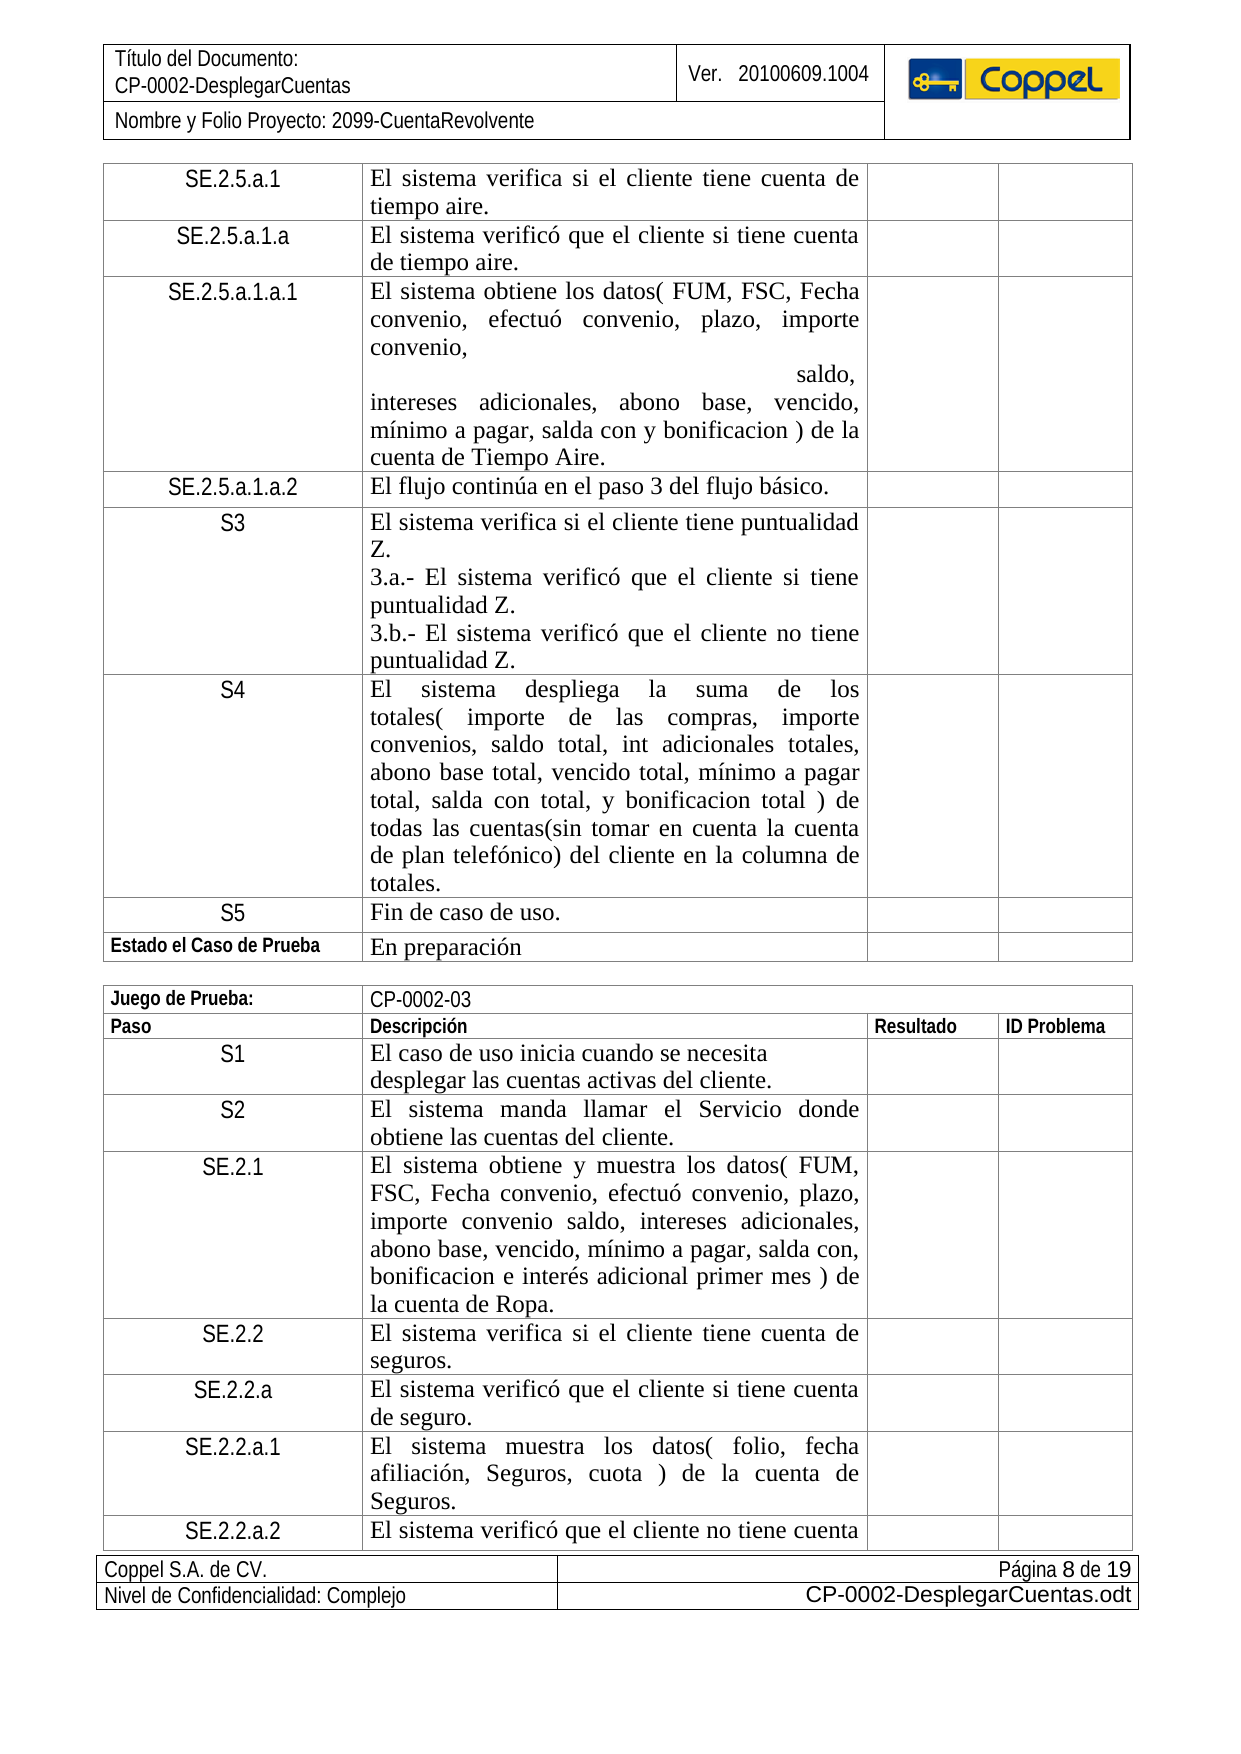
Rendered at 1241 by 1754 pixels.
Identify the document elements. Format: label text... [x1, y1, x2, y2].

table_cell SE.2.5.a.1.a.1 [104, 277, 362, 471]
table_cell [999, 472, 1132, 507]
table_cell [999, 933, 1132, 961]
table_cell SE.2.2.a [104, 1375, 362, 1431]
table_cell [868, 164, 998, 220]
table_cell [868, 1432, 998, 1515]
table_cell El sistema verificó que el cliente si tiene cuenta de tiempo aire. [363, 221, 867, 276]
table_cell [999, 1095, 1132, 1151]
table_cell S2 [104, 1095, 362, 1151]
table_cell Resultado [868, 1014, 998, 1038]
table_cell SE.2.2.a.1 [104, 1432, 362, 1515]
table_cell [999, 1319, 1132, 1374]
table_cell Descripción [363, 1014, 867, 1038]
table_cell Paso [104, 1014, 362, 1038]
table_cell [868, 1375, 998, 1431]
table_cell El sistema verificó que el cliente si tiene cuenta de seguro. [363, 1375, 867, 1431]
table_cell ID Problema [999, 1014, 1132, 1038]
table_cell [868, 1095, 998, 1151]
table_cell S5 [104, 898, 362, 932]
table_cell El flujo continúa en el paso 3 del flujo básico. [363, 472, 867, 507]
table_cell [999, 675, 1132, 897]
table_cell El sistema obtiene los datos( FUM, FSC, Fecha convenio, efectuó convenio, plazo, importe convenio, saldo, intereses adicionales, abono base, vencido, mínimo a pagar, salda con y bonificacion ) de la cuenta de Tiempo Aire. [363, 277, 867, 471]
table_cell El caso de uso inicia cuando se necesita desplegar las cuentas activas del cliente. [363, 1039, 867, 1094]
table_cell [868, 1152, 998, 1318]
table_cell El sistema despliega la suma de los totales( importe de las compras, importe convenios, saldo total, int adicionales totales, abono base total, vencido total, mínimo a pagar total, salda con total, y bonificacion total ) de todas las cuentas(sin tomar en cuenta la cuenta de plan telefónico) del cliente en la columna de totales. [363, 675, 867, 897]
table_cell El sistema obtiene y muestra los datos( FUM, FSC, Fecha convenio, efectuó convenio, plazo, importe convenio saldo, intereses adicionales, abono base, vencido, mínimo a pagar, salda con, bonificacion e interés adicional primer mes ) de la cuenta de Ropa. [363, 1152, 867, 1318]
table_cell El sistema verifica si el cliente tiene cuenta de seguros. [363, 1319, 867, 1374]
table_cell [868, 898, 998, 932]
table_cell SE.2.1 [104, 1152, 362, 1318]
table_cell [868, 675, 998, 897]
table_cell [999, 164, 1132, 220]
table_cell Fin de caso de uso. [363, 898, 867, 932]
table_cell S3 [104, 508, 362, 674]
table_cell [868, 1516, 998, 1550]
table_cell Estado el Caso de Prueba [104, 933, 362, 961]
table_cell En preparación [363, 933, 867, 961]
table_cell [868, 472, 998, 507]
table_header Juego de Prueba: [104, 986, 362, 1013]
table_cell [868, 221, 998, 276]
table_cell [999, 1432, 1132, 1515]
table_cell [999, 1039, 1132, 1094]
table_cell [999, 1152, 1132, 1318]
table_cell [868, 508, 998, 674]
table_cell El sistema manda llamar el Servicio donde obtiene las cuentas del cliente. [363, 1095, 867, 1151]
table_cell [999, 1375, 1132, 1431]
table_cell El sistema verifica si el cliente tiene puntualidad Z. 3.a.- El sistema verificó que el cliente si tiene puntualidad Z. 3.b.- El sistema verificó que el cliente no tiene puntualidad Z. [363, 508, 867, 674]
table_cell [868, 1319, 998, 1374]
table_cell [999, 1516, 1132, 1550]
table_cell SE.2.2.a.2 [104, 1516, 362, 1550]
table_cell S1 [104, 1039, 362, 1094]
table_cell El sistema verificó que el cliente no tiene cuenta [363, 1516, 867, 1550]
table_cell [868, 277, 998, 471]
table_cell [999, 898, 1132, 932]
table_cell SE.2.5.a.1.a [104, 221, 362, 276]
table_cell El sistema muestra los datos( folio, fecha afiliación, Seguros, cuota ) de la cuenta de Seguros. [363, 1432, 867, 1515]
table_cell SE.2.5.a.1 [104, 164, 362, 220]
table_cell S4 [104, 675, 362, 897]
table_cell El sistema verifica si el cliente tiene cuenta de tiempo aire. [363, 164, 867, 220]
table_cell SE.2.2 [104, 1319, 362, 1374]
table_cell SE.2.5.a.1.a.2 [104, 472, 362, 507]
table_cell [999, 221, 1132, 276]
table_cell [868, 933, 998, 961]
table_cell [999, 508, 1132, 674]
table_cell [999, 277, 1132, 471]
table_header CP-0002-03 [363, 986, 1132, 1013]
table_cell [868, 1039, 998, 1094]
